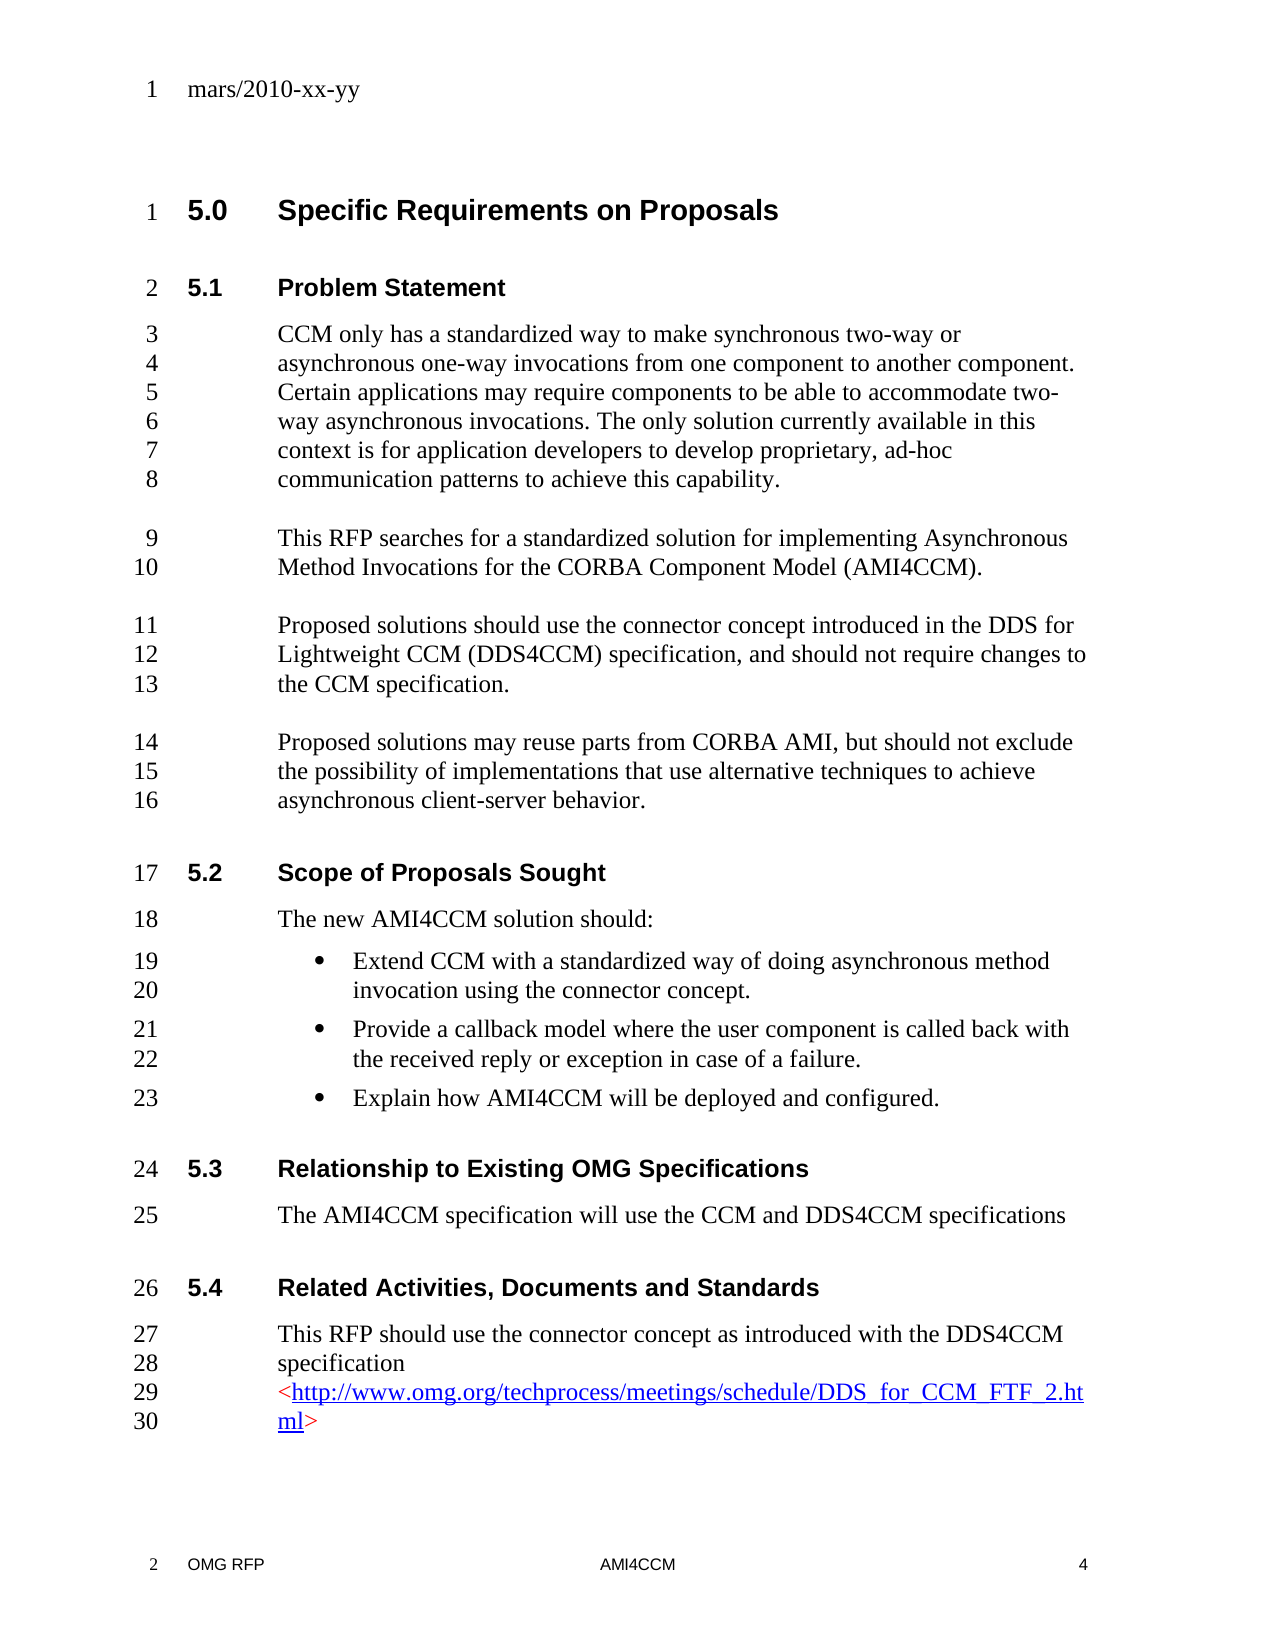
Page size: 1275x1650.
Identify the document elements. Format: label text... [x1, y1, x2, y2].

text CCM only has a standardized way to make synchronous two-way or asynchronous one-way invocations from one component to another component. Certain applications may require components to be able to accommodate two-way asynchronous invocations. The only solution currently available in this context is for application developers to develop proprietary, ad-hoc communication patterns to achieve this capability. [277, 319, 1087, 494]
subtitle Scope of Proposals Sought [187, 858, 1087, 887]
subtitle Problem Statement [187, 273, 1087, 302]
subtitle Relationship to Existing OMG Specifications [187, 1154, 1087, 1183]
text This RFP searches for a standardized solution for implementing Asynchronous Method Invocations for the CORBA Component Model (AMI4CCM). [277, 523, 1087, 581]
text The new AMI4CCM solution should: [277, 904, 1087, 933]
subtitle Related Activities, Documents and Standards [187, 1273, 1087, 1302]
text Proposed solutions may reuse parts from CORBA AMI, but should not exclude the possibility of implementations that use alternative techniques to achieve asynchronous client-server behavior. [277, 727, 1087, 814]
subtitle Specific Requirements on Proposals [187, 194, 1087, 227]
text Proposed solutions should use the connector concept introduced in the DDS for Lightweight CCM (DDS4CCM) specification, and should not require changes to the CCM specification. [277, 610, 1087, 698]
list Provide a callback model where the user component is called back with the received reply or exception in case of a failure. [315, 1014, 1087, 1073]
